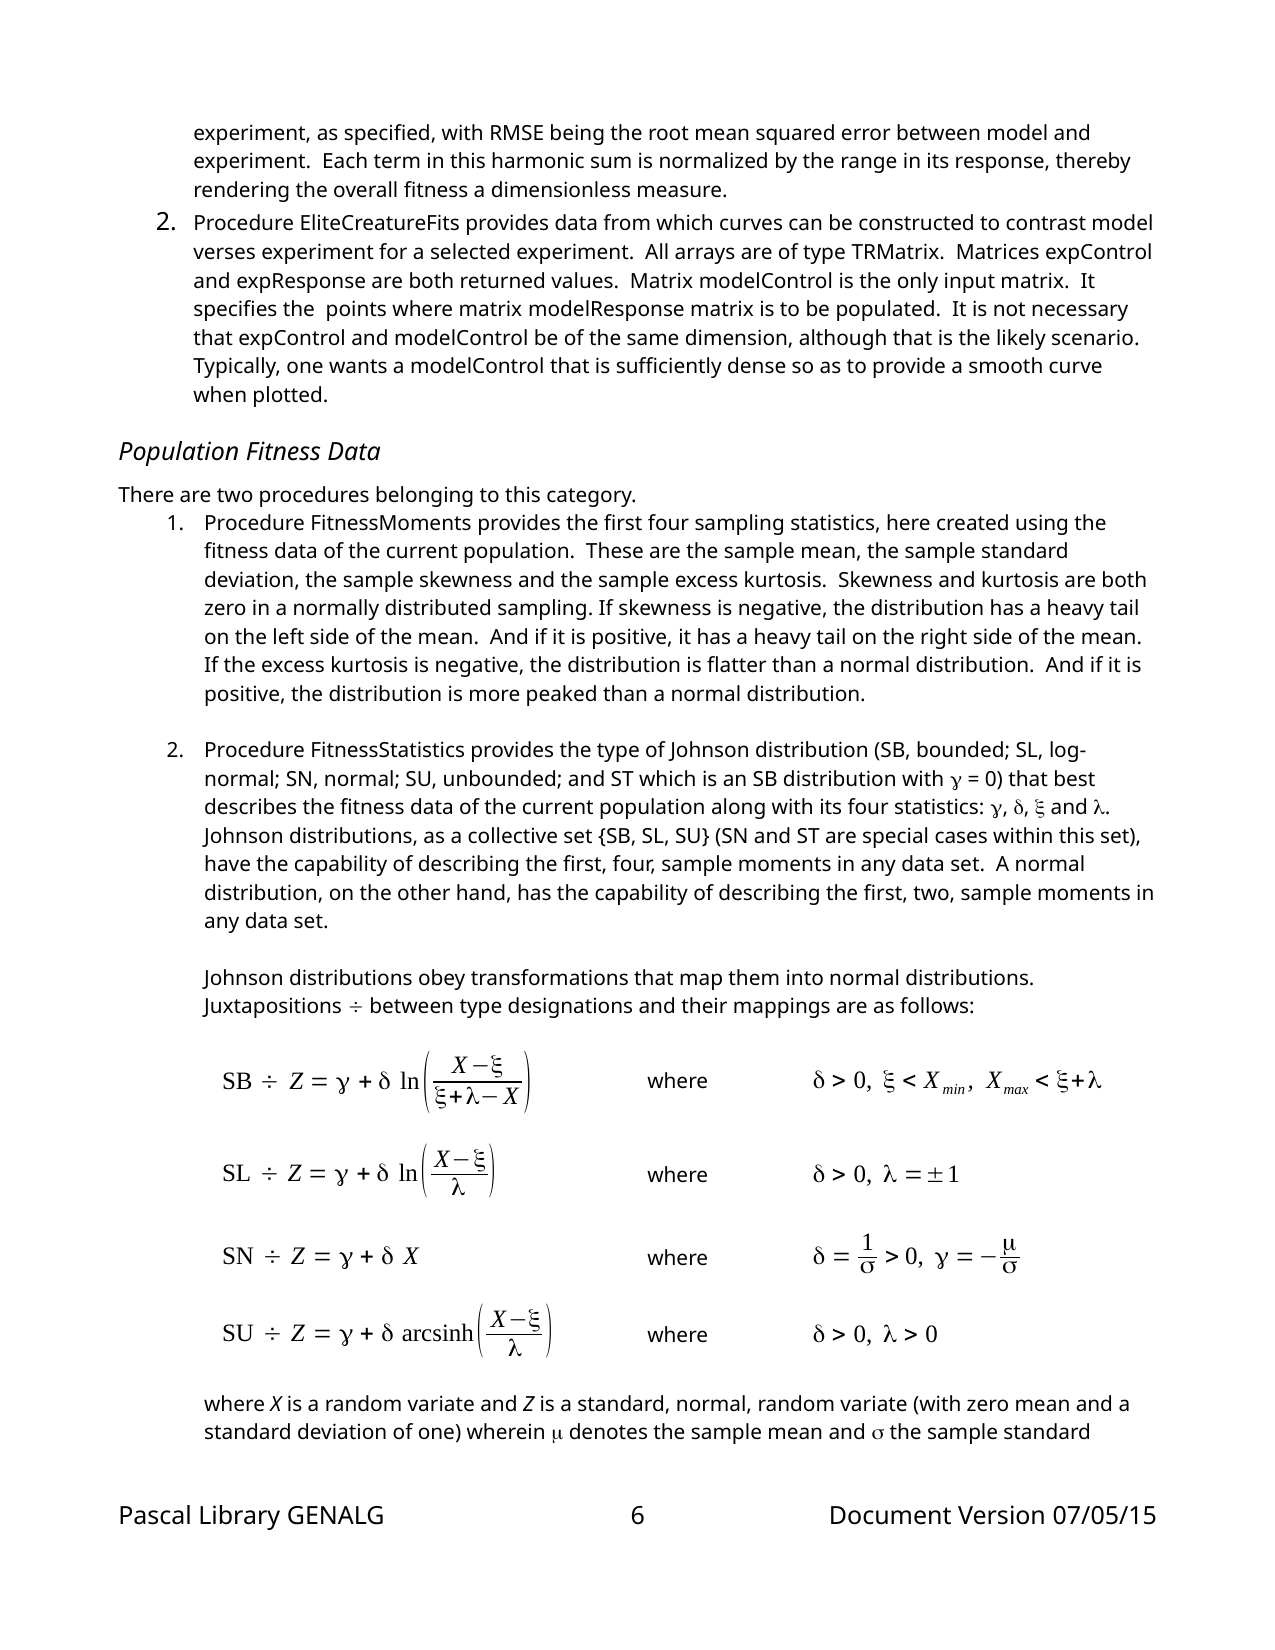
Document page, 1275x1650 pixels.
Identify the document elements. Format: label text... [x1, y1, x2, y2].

list where [166, 1303, 1157, 1360]
list where [166, 1143, 1157, 1200]
list where X is a random variate and Z is a standard, normal, random variate (with zero mean and a standard deviation of one) wherein m denotes the sample mean and s the sample standard [166, 1389, 1157, 1446]
text There are two procedures belonging to this category. [118, 480, 1157, 508]
list Procedure FitnessMoments provides the first four sampling statistics, here created using the fitness data of the current population. These are the sample mean, the sample standard deviation, the sample skewness and the sample excess kurtosis. Skewness and kurtosis are both zero in a normally distributed sampling. If skewness is negative, the distribution has a heavy tail on the left side of the mean. And if it is positive, it has a heavy tail on the right side of the mean. If the excess kurtosis is negative, the distribution is flatter than a normal distribution. And if it is positive, the distribution is more peaked than a normal distribution. [166, 508, 1157, 707]
list Johnson distributions obey transformations that map them into normal distributions. Juxtapositions ¸ between type designations and their mappings are as follows: [166, 963, 1157, 1020]
list where [166, 1228, 1157, 1274]
list Procedure FitnessStatistics provides the type of Johnson distribution (SB, bounded; SL, log-normal; SN, normal; SU, unbounded; and ST which is an SB distribution with g = 0) that best describes the fitness data of the current population along with its four statistics: g, d, x and l. Johnson distributions, as a collective set {SB, SL, SU} (SN and ST are special cases within this set), have the capability of describing the first, four, sample moments in any data set. A normal distribution, on the other hand, has the capability of describing the first, two, sample moments in any data set. [166, 736, 1157, 935]
subtitle Population Fitness Data [118, 433, 1157, 467]
list where [166, 1048, 1157, 1114]
list Procedure EliteCreatureFits provides data from which curves can be constructed to contrast model verses experiment for a selected experiment. All arrays are of type TRMatrix. Matrices expControl and expResponse are both returned values. Matrix modelControl is the only input matrix. It specifies the points where matrix modelResponse matrix is to be populated. It is not necessary that expControl and modelControl be of the same dimension, although that is the likely scenario. Typically, one wants a modelControl that is sufficiently dense so as to provide a smooth curve when plotted. [156, 203, 1157, 408]
list experiment, as specified, with RMSE being the root mean squared error between model and experiment. Each term in this harmonic sum is normalized by the range in its response, thereby rendering the overall fitness a dimensionless measure. [156, 118, 1157, 203]
